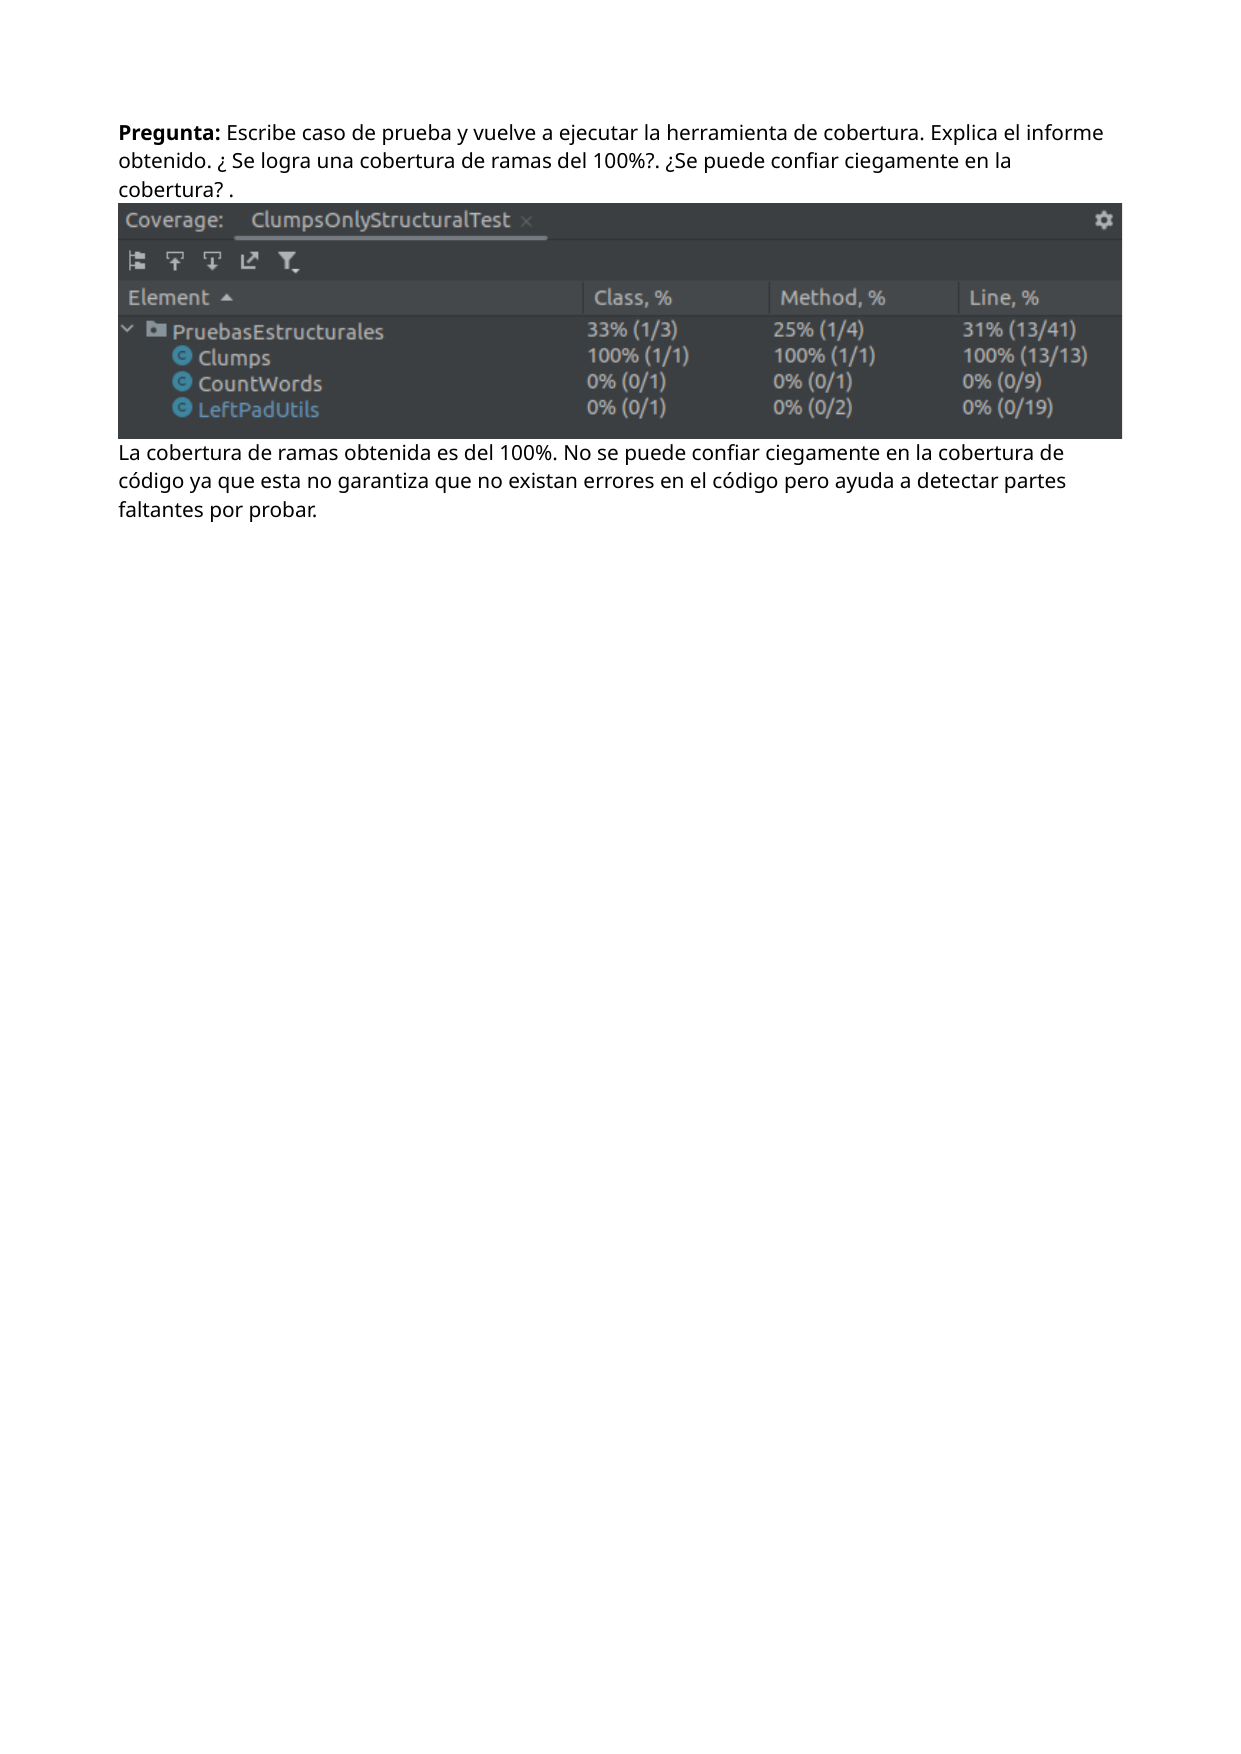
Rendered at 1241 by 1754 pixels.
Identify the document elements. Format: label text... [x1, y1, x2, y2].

picture [118, 203, 1123, 439]
text Pregunta: Escribe caso de prueba y vuelve a ejecutar la herramienta de cobertura. Explica el informe obtenido. ¿ Se logra una cobertura de ramas del 100%?. ¿Se puede confiar ciegamente en la cobertura? . [118, 118, 1122, 203]
text La cobertura de ramas obtenida es del 100%. No se puede confiar ciegamente en la cobertura de código ya que esta no garantiza que no existan errores en el código pero ayuda a detectar partes faltantes por probar. [118, 439, 1122, 523]
